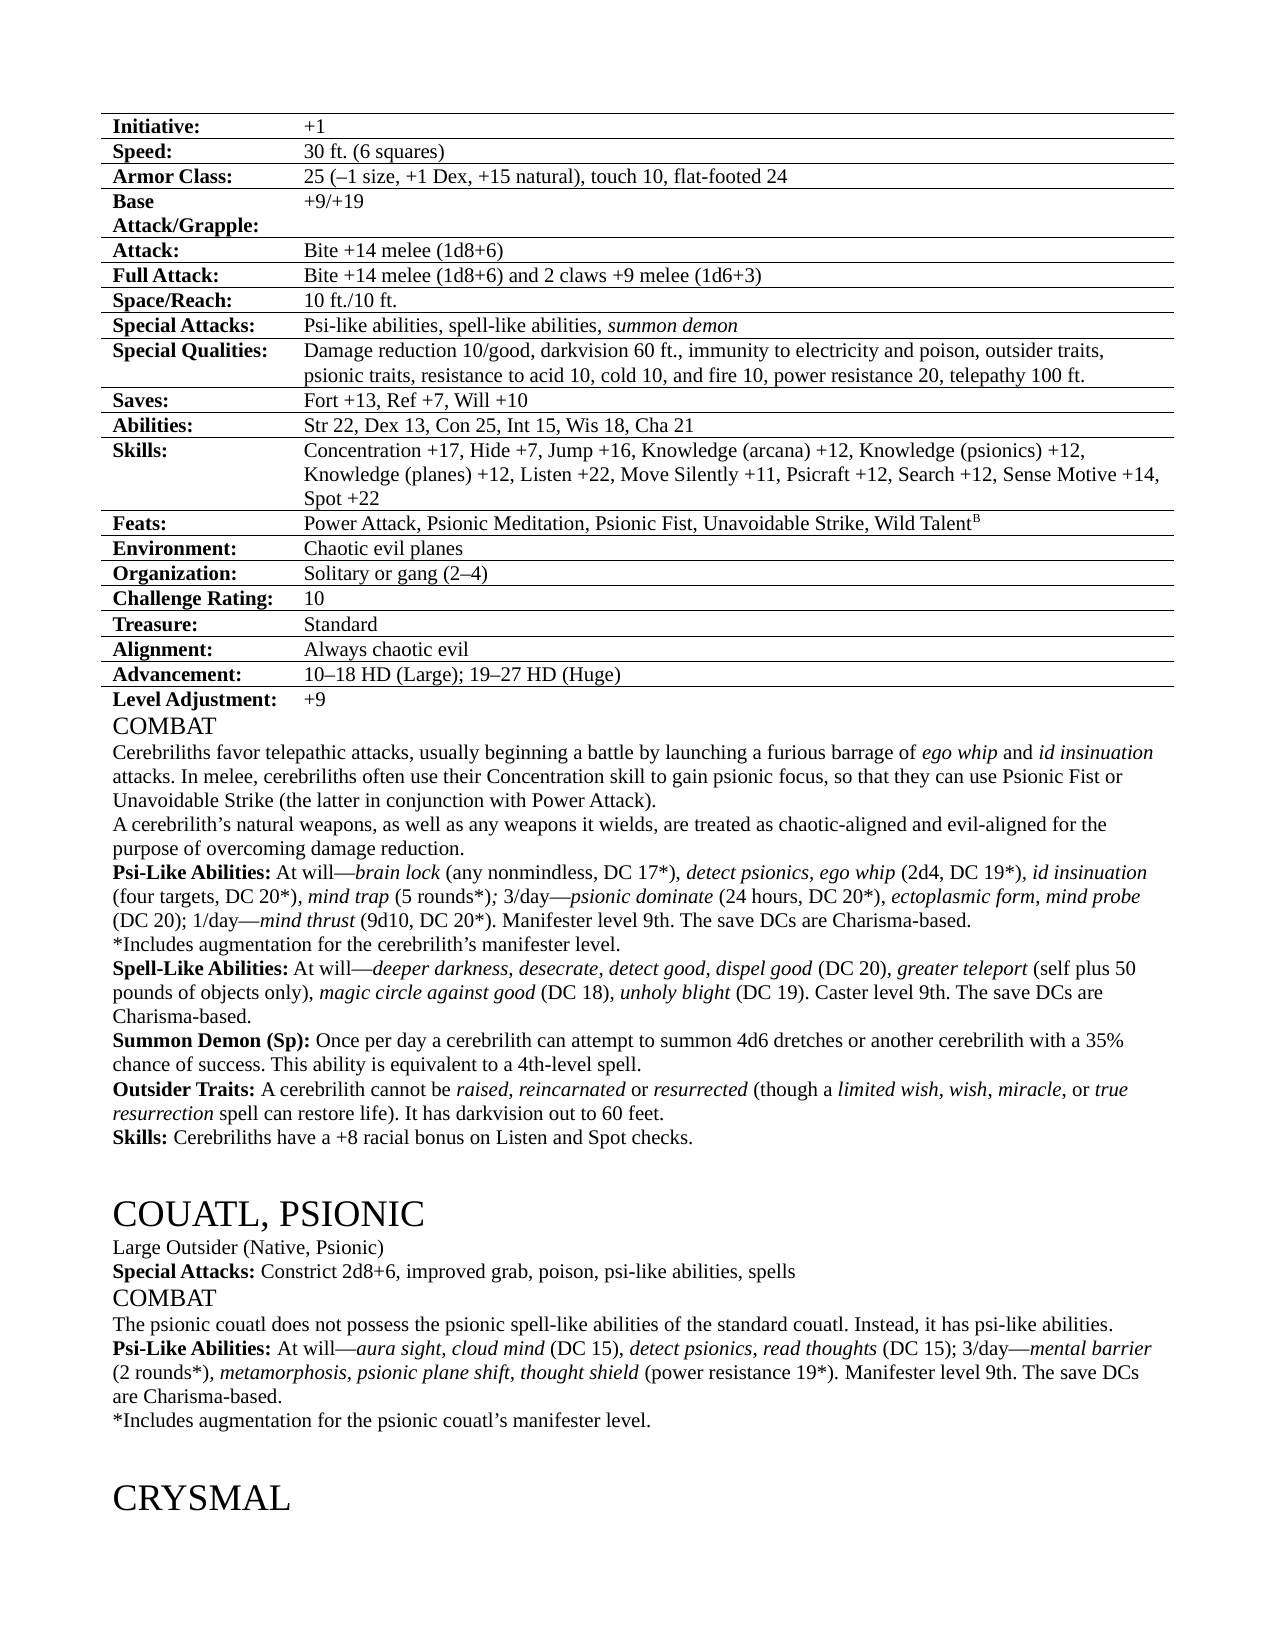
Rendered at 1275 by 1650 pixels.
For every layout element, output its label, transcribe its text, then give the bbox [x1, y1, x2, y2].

table_cell Challenge Rating: [101, 586, 292, 610]
text Summon Demon (Sp): Once per day a cerebrilith can attempt to summon 4d6 dretches or another cerebrilith with a 35% chance of success. This ability is equivalent to a 4th-level spell. [112, 1028, 1162, 1076]
table_cell Attack: [101, 238, 292, 262]
table_cell Organization: [101, 561, 292, 585]
table_cell 30 ft. (6 squares) [292, 139, 1174, 163]
table_cell Str 22, Dex 13, Con 25, Int 15, Wis 18, Cha 21 [292, 413, 1174, 437]
table_cell Base Attack/Grapple: [101, 189, 292, 237]
text CRYSMAL [112, 1475, 1162, 1518]
table_cell Special Qualities: [101, 339, 292, 387]
table_cell Solitary or gang (2–4) [292, 561, 1174, 585]
table_cell Chaotic evil planes [292, 536, 1174, 560]
table_cell Bite +14 melee (1d8+6) and 2 claws +9 melee (1d6+3) [292, 263, 1174, 287]
table_cell Concentration +17, Hide +7, Jump +16, Knowledge (arcana) +12, Knowledge (psionics) +12, Knowledge (planes) +12, Listen +22, Move Silently +11, Psicraft +12, Search +12, Sense Motive +14, Spot +22 [292, 438, 1174, 510]
table_cell 25 (–1 size, +1 Dex, +15 natural), touch 10, flat-footed 24 [292, 164, 1174, 188]
text Large Outsider (Native, Psionic) [112, 1235, 1162, 1259]
text Special Attacks: Constrict 2d8+6, improved grab, poison, psi-like abilities, spells [112, 1259, 1162, 1283]
table_cell Power Attack, Psionic Meditation, Psionic Fist, Unavoidable Strike, Wild TalentB [292, 511, 1174, 535]
text Outsider Traits: A cerebrilith cannot be raised, reincarnated or resurrected (though a limited wish, wish, miracle, or true resurrection spell can restore life). It has darkvision out to 60 feet. [112, 1076, 1162, 1124]
table_cell 10 [292, 586, 1174, 610]
text COMBAT [112, 711, 1162, 739]
table_cell Armor Class: [101, 164, 292, 188]
table_cell Advancement: [101, 662, 292, 686]
table_cell +1 [292, 114, 1174, 138]
table_cell Damage reduction 10/good, darkvision 60 ft., immunity to electricity and poison, outsider traits, psionic traits, resistance to acid 10, cold 10, and fire 10, power resistance 20, telepathy 100 ft. [292, 339, 1174, 387]
text Psi-Like Abilities: At will—brain lock (any nonmindless, DC 17*), detect psionics, ego whip (2d4, DC 19*), id insinuation (four targets, DC 20*), mind trap (5 rounds*); 3/day—psionic dominate (24 hours, DC 20*), ectoplasmic form, mind probe (DC 20); 1/day—mind thrust (9d10, DC 20*). Manifester level 9th. The save DCs are Charisma-based. [112, 860, 1162, 932]
table_cell +9/+19 [292, 189, 1174, 237]
text *Includes augmentation for the cerebrilith’s manifester level. [112, 932, 1162, 956]
table_cell Abilities: [101, 413, 292, 437]
text Cerebriliths favor telepathic attacks, usually beginning a battle by launching a furious barrage of ego whip and id insinuation attacks. In melee, cerebriliths often use their Concentration skill to gain psionic focus, so that they can use Psionic Fist or Unavoidable Strike (the latter in conjunction with Power Attack). [112, 739, 1162, 812]
table_cell Alignment: [101, 637, 292, 661]
table_cell Level Adjustment: [101, 687, 292, 711]
table_cell Space/Reach: [101, 288, 292, 312]
subtitle COMBAT [112, 1283, 1162, 1312]
table_cell Full Attack: [101, 263, 292, 287]
table_cell Special Attacks: [101, 313, 292, 337]
text The psionic couatl does not possess the psionic spell-like abilities of the standard couatl. Instead, it has psi-like abilities. [112, 1312, 1162, 1336]
text Spell-Like Abilities: At will—deeper darkness, desecrate, detect good, dispel good (DC 20), greater teleport (self plus 50 pounds of objects only), magic circle against good (DC 18), unholy blight (DC 19). Caster level 9th. The save DCs are Charisma-based. [112, 956, 1162, 1028]
table_cell Bite +14 melee (1d8+6) [292, 238, 1174, 262]
table_cell Speed: [101, 139, 292, 163]
text COUATL, PSIONIC [112, 1192, 1162, 1235]
text A cerebrilith’s natural weapons, as well as any weapons it wields, are treated as chaotic-aligned and evil-aligned for the purpose of overcoming damage reduction. [112, 812, 1162, 860]
table_cell Feats: [101, 511, 292, 535]
text Skills: Cerebriliths have a +8 racial bonus on Listen and Spot checks. [112, 1124, 1162, 1149]
table_cell Fort +13, Ref +7, Will +10 [292, 388, 1174, 412]
table_cell Saves: [101, 388, 292, 412]
table_cell 10–18 HD (Large); 19–27 HD (Huge) [292, 662, 1174, 686]
text Psi-Like Abilities: At will—aura sight, cloud mind (DC 15), detect psionics, read thoughts (DC 15); 3/day—mental barrier (2 rounds*), metamorphosis, psionic plane shift, thought shield (power resistance 19*). Manifester level 9th. The save DCs are Charisma-based. [112, 1336, 1162, 1408]
table_cell Environment: [101, 536, 292, 560]
table_cell Psi-like abilities, spell-like abilities, summon demon [292, 313, 1174, 337]
table_cell Treasure: [101, 611, 292, 636]
table_cell Initiative: [101, 114, 292, 138]
text *Includes augmentation for the psionic couatl’s manifester level. [112, 1408, 1162, 1432]
table_cell Standard [292, 611, 1174, 636]
table_cell Always chaotic evil [292, 637, 1174, 661]
table_cell +9 [292, 687, 1174, 711]
table_cell Skills: [101, 438, 292, 510]
table_cell 10 ft./10 ft. [292, 288, 1174, 312]
